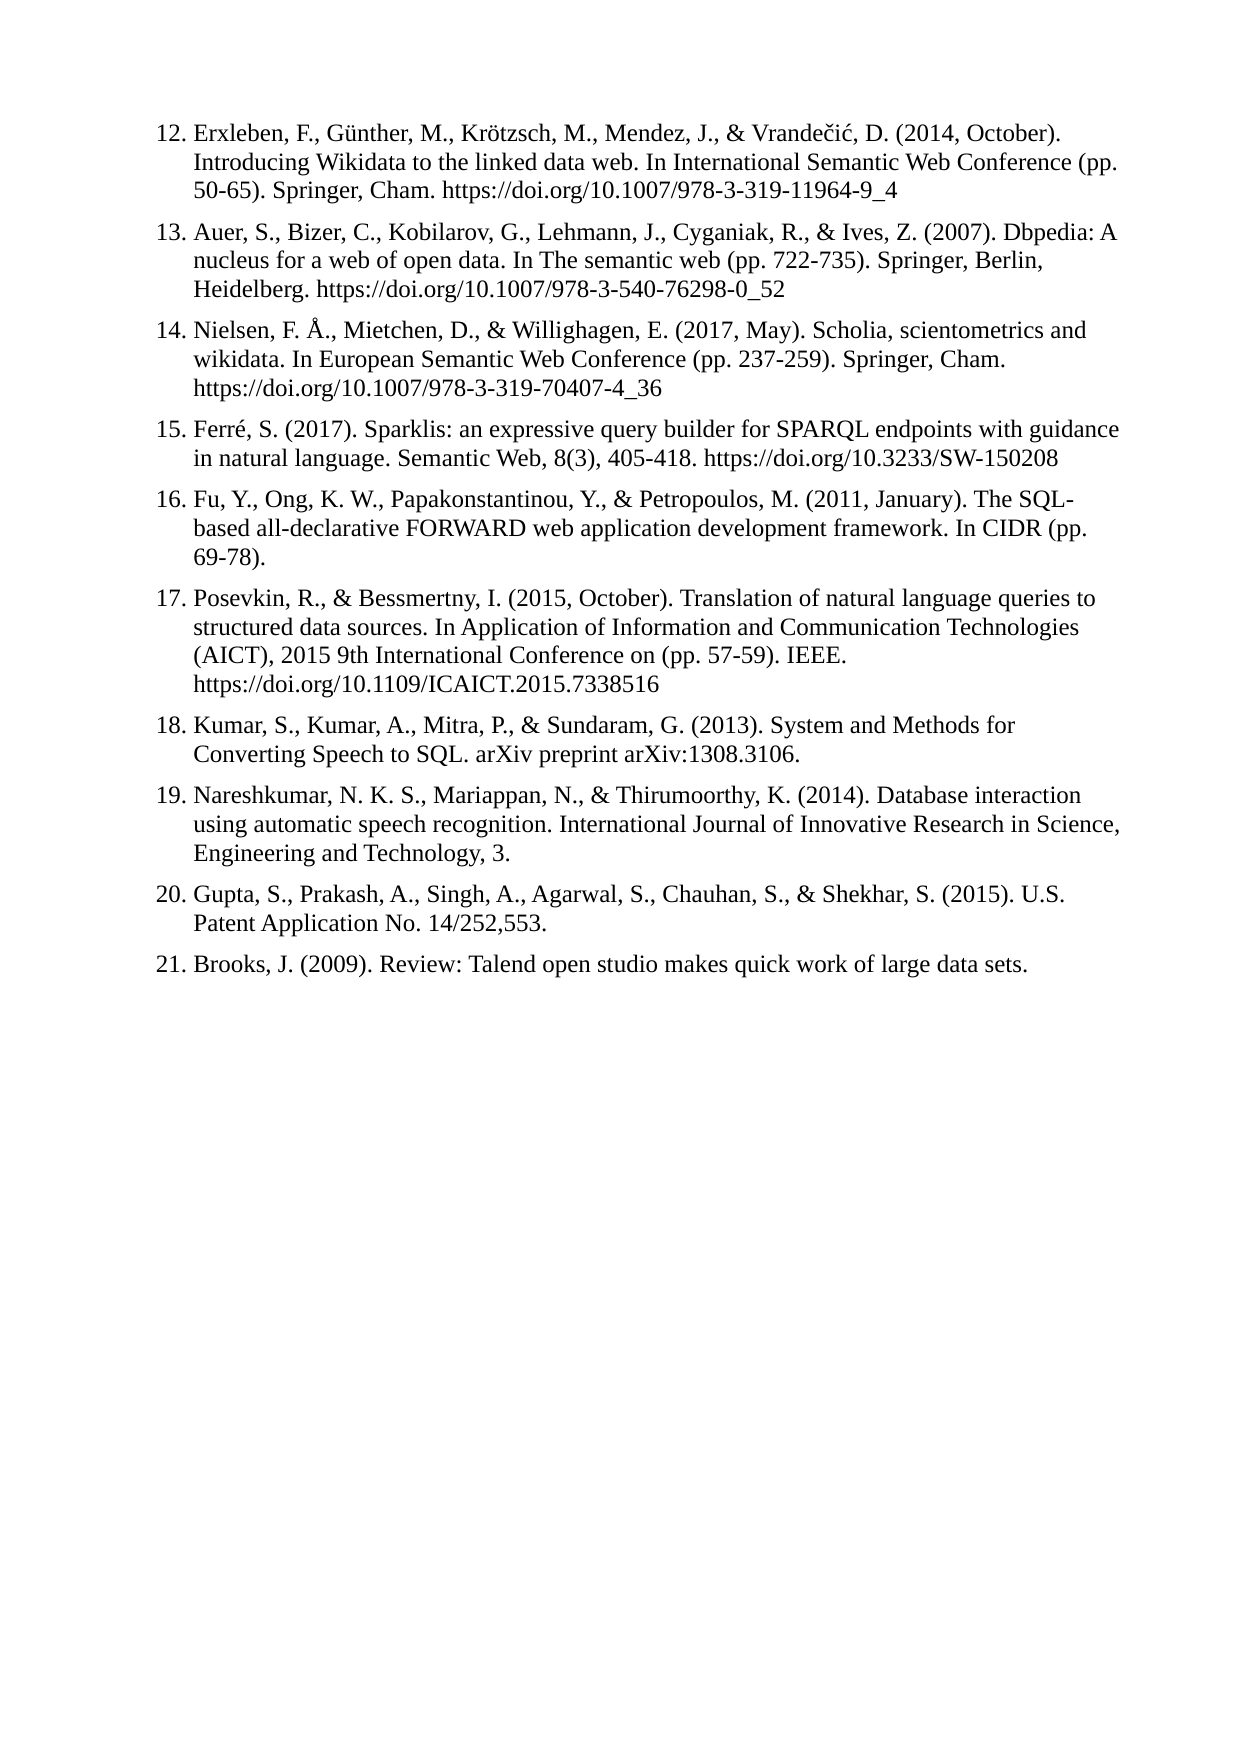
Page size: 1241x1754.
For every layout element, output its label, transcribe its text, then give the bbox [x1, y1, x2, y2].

list Gupta, S., Prakash, A., Singh, A., Agarwal, S., Chauhan, S., & Shekhar, S. (2015). U.S. Patent Application No. 14/252,553. [156, 879, 1122, 937]
list Kumar, S., Kumar, A., Mitra, P., & Sundaram, G. (2013). System and Methods for Converting Speech to SQL. arXiv preprint arXiv:1308.3106. [156, 711, 1122, 768]
list Posevkin, R., & Bessmertny, I. (2015, October). Translation of natural language queries to structured data sources. In Application of Information and Communication Technologies (AICT), 2015 9th International Conference on (pp. 57-59). IEEE. https://doi.org/10.1109/ICAICT.2015.7338516 [156, 583, 1122, 698]
list Auer, S., Bizer, C., Kobilarov, G., Lehmann, J., Cyganiak, R., & Ives, Z. (2007). Dbpedia: A nucleus for a web of open data. In The semantic web (pp. 722-735). Springer, Berlin, Heidelberg. https://doi.org/10.1007/978-3-540-76298-0_52 [156, 217, 1122, 303]
list Brooks, J. (2009). Review: Talend open studio makes quick work of large data sets. [156, 949, 1122, 978]
list Nareshkumar, N. K. S., Mariappan, N., & Thirumoorthy, K. (2014). Database interaction using automatic speech recognition. International Journal of Innovative Research in Science, Engineering and Technology, 3. [156, 781, 1122, 867]
list Nielsen, F. Å., Mietchen, D., & Willighagen, E. (2017, May). Scholia, scientometrics and wikidata. In European Semantic Web Conference (pp. 237-259). Springer, Cham. https://doi.org/10.1007/978-3-319-70407-4_36 [156, 316, 1122, 402]
list Ferré, S. (2017). Sparklis: an expressive query builder for SPARQL endpoints with guidance in natural language. Semantic Web, 8(3), 405-418. https://doi.org/10.3233/SW-150208 [156, 414, 1122, 472]
list Erxleben, F., Günther, M., Krötzsch, M., Mendez, J., & Vrandečić, D. (2014, October). Introducing Wikidata to the linked data web. In International Semantic Web Conference (pp. 50-65). Springer, Cham. https://doi.org/10.1007/978-3-319-11964-9_4 [156, 118, 1122, 204]
list Fu, Y., Ong, K. W., Papakonstantinou, Y., & Petropoulos, M. (2011, January). The SQL-based all-declarative FORWARD web application development framework. In CIDR (pp. 69-78). [156, 484, 1122, 571]
